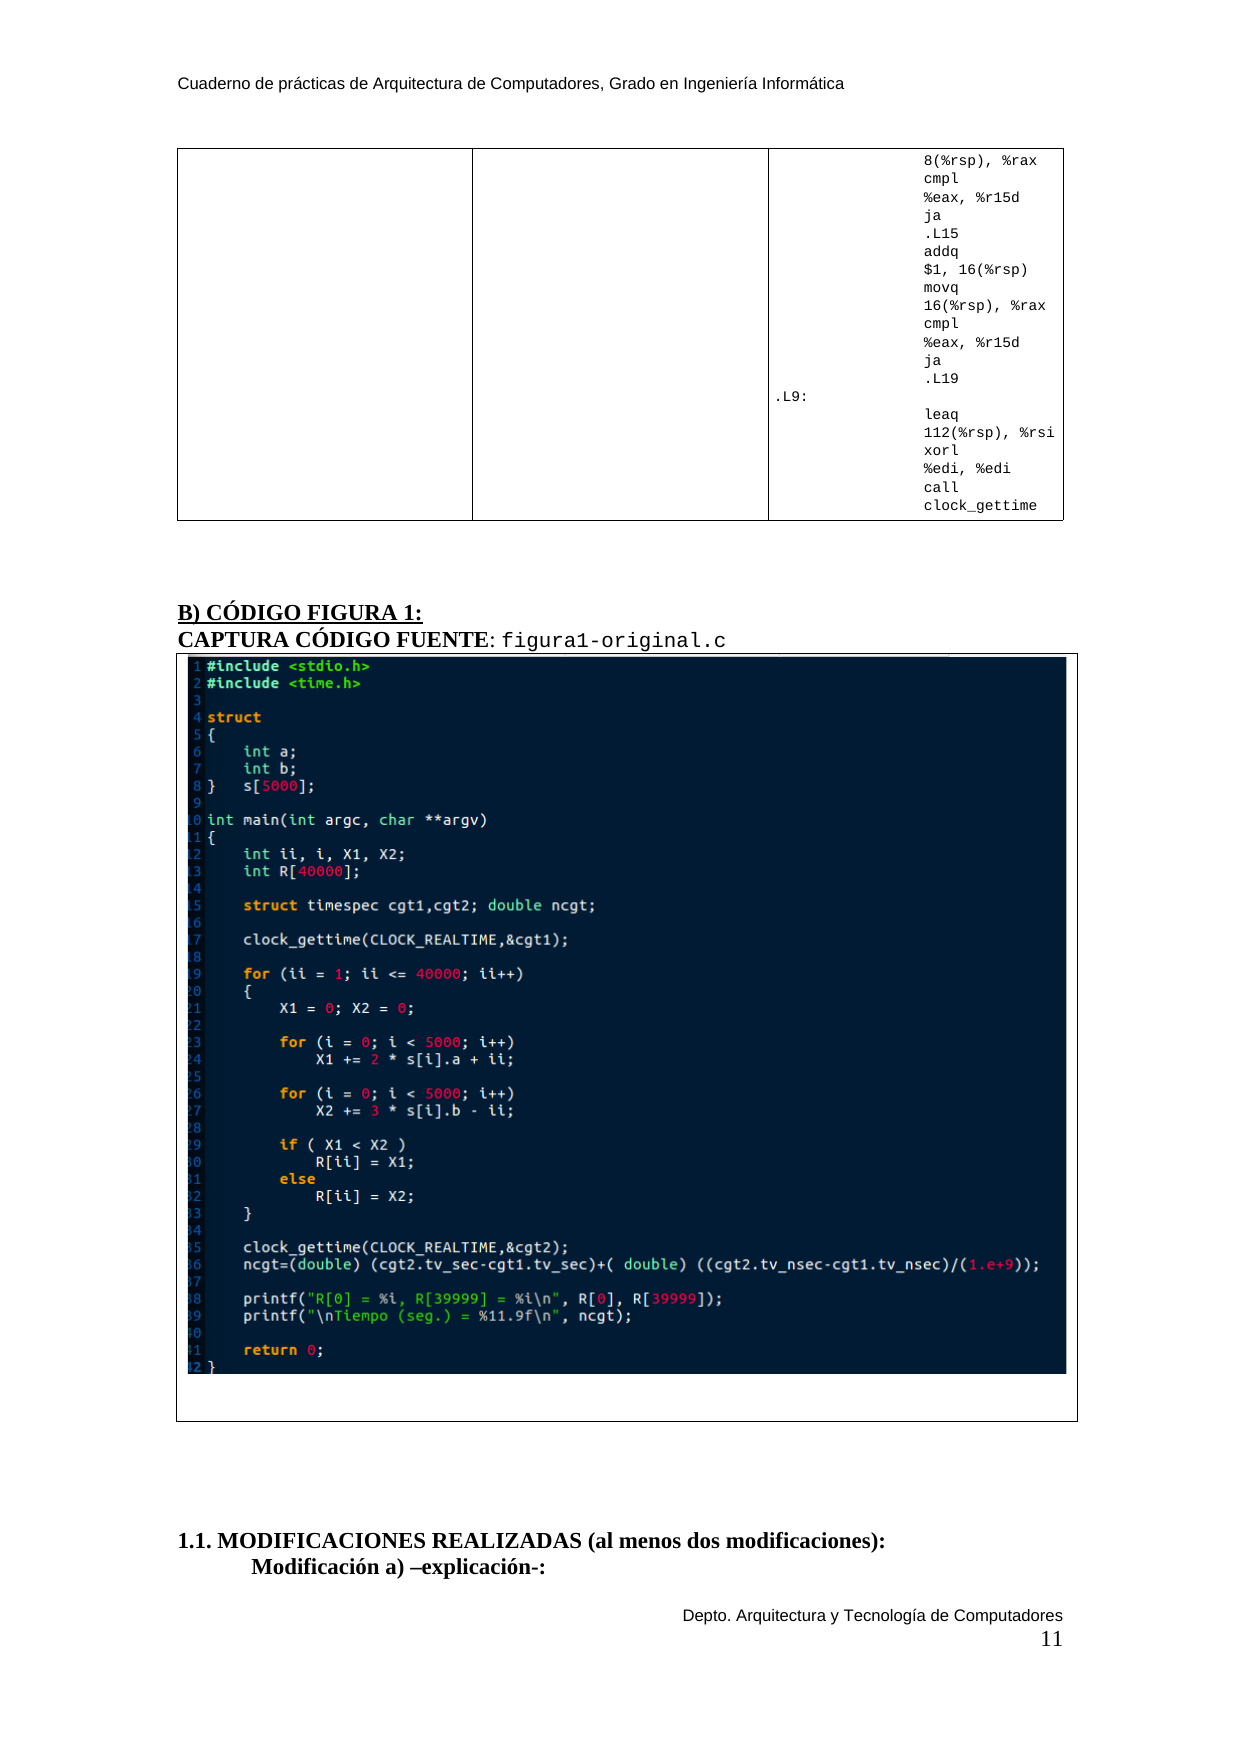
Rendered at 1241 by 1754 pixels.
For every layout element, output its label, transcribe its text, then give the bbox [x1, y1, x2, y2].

text 1.1. MODIFICACIONES REALIZADAS (al menos dos modificaciones): [177, 1527, 1063, 1553]
text B) CÓDIGO FIGURA 1: [177, 599, 1063, 626]
picture [187, 654, 1067, 1374]
text CAPTURA CÓDIGO FUENTE: figura1-original.c [177, 626, 1063, 653]
table_cell 8(%rsp), %rax cmpl %eax, %r15d ja .L15 addq $1, 16(%rsp) movq 16(%rsp), %rax cmpl %eax, %r15d ja .L19 .L9: leaq 112(%rsp), %rsi xorl %edi, %edi call clock_gettime [769, 149, 1063, 520]
table_header [177, 654, 1077, 1421]
text Modificación a) –explicación-: [177, 1553, 1063, 1580]
table_cell [473, 149, 768, 520]
table_cell [178, 149, 472, 520]
